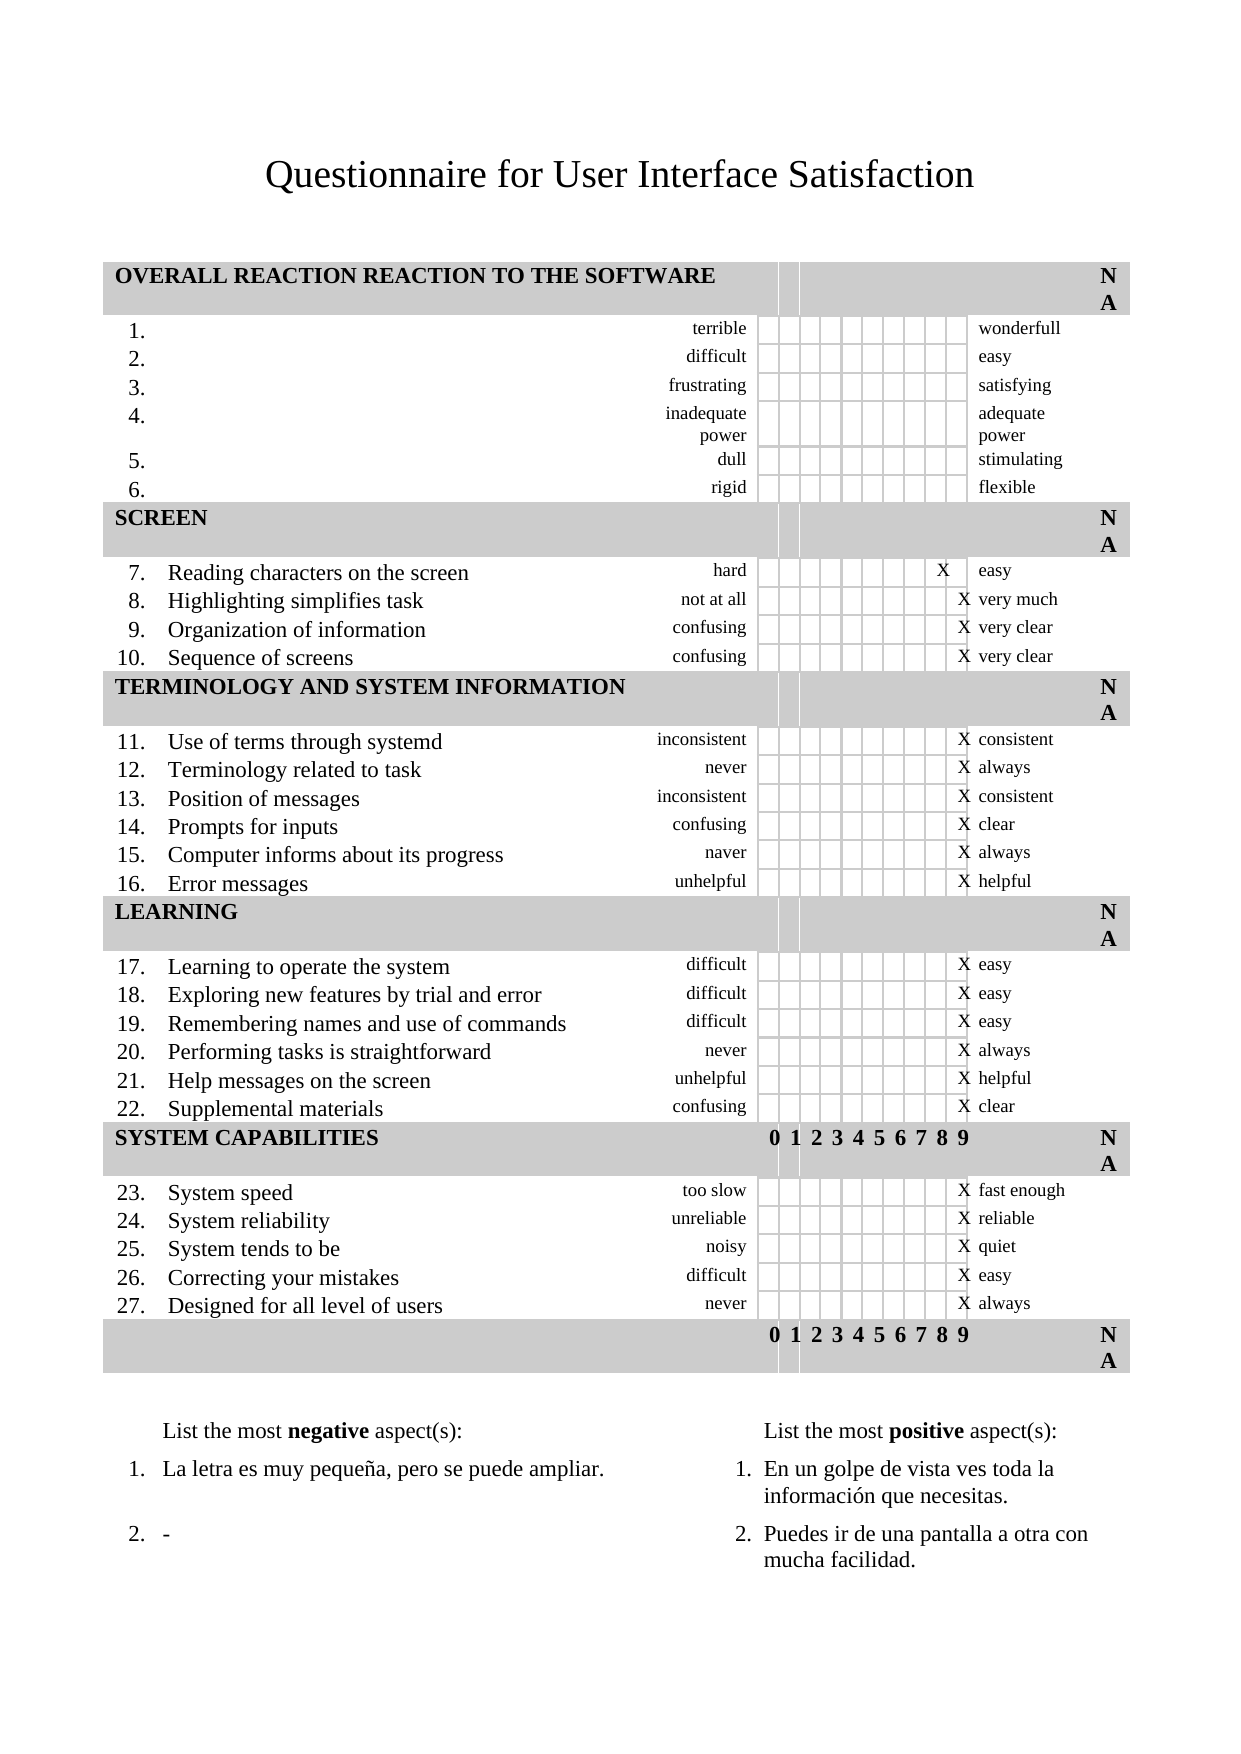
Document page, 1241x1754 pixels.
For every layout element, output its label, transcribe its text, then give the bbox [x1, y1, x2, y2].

table_cell [801, 645, 819, 671]
table_cell 2 [800, 504, 820, 557]
table_header 8 [925, 262, 946, 315]
table_cell [801, 345, 819, 372]
table_cell [821, 616, 840, 642]
table_cell consistent [968, 726, 1089, 754]
table_cell rigid [617, 474, 757, 502]
table_cell [926, 953, 945, 979]
table_cell 20. [103, 1036, 156, 1065]
table_cell difficult [617, 1008, 757, 1036]
table_cell Position of messages [156, 783, 617, 811]
table_cell [884, 1292, 903, 1319]
table_cell noisy [617, 1233, 757, 1262]
table_cell 16. [103, 868, 156, 896]
table_cell [843, 953, 861, 979]
table_cell 5 [862, 1124, 883, 1176]
table_cell 4 [841, 898, 862, 951]
table_cell [905, 317, 924, 343]
table_cell [863, 756, 882, 782]
table_cell NA [1089, 896, 1130, 951]
table_cell List the most positive aspect(s): [758, 1411, 1130, 1449]
table_cell [863, 1179, 882, 1205]
table_cell easy [968, 1262, 1089, 1290]
table_cell 9 [946, 504, 967, 557]
table_cell 24. [103, 1205, 156, 1233]
table_cell 3 [820, 898, 841, 951]
table_cell [780, 756, 799, 782]
table_cell 6 [883, 504, 904, 557]
table_cell NA [1089, 1319, 1130, 1373]
table_cell LEARNING [103, 896, 758, 951]
table_cell [967, 502, 1089, 557]
table_cell [758, 1374, 1130, 1411]
table_cell [863, 982, 882, 1008]
table_cell Organization of information [156, 614, 617, 642]
table_cell [801, 402, 819, 445]
table_cell [1089, 643, 1130, 671]
table_cell [967, 1319, 1089, 1373]
table_cell [843, 1235, 861, 1262]
table_cell [843, 1067, 861, 1093]
table_cell naver [617, 839, 757, 868]
table_cell [780, 870, 799, 896]
table_cell X [947, 813, 966, 839]
table_cell always [968, 754, 1089, 782]
table_cell [926, 1067, 945, 1093]
table_cell [843, 1179, 861, 1205]
table_cell X [947, 756, 966, 782]
table_cell [884, 1207, 903, 1233]
table_cell 6 [883, 898, 904, 951]
table_cell System speed [156, 1176, 617, 1205]
table_cell [1089, 951, 1130, 979]
table_cell Exploring new features by trial and error [156, 980, 617, 1008]
table_cell [759, 813, 778, 839]
table_cell [905, 402, 924, 445]
table_cell 2. [103, 1514, 156, 1578]
table_cell [863, 374, 882, 400]
table_cell [863, 1235, 882, 1262]
table_cell [821, 1264, 840, 1290]
table_cell [843, 402, 861, 445]
table_cell [1089, 1290, 1130, 1319]
table_cell 19. [103, 1008, 156, 1036]
table_cell 7 [904, 1321, 925, 1373]
table_cell quiet [968, 1233, 1089, 1262]
table_cell [801, 448, 819, 474]
table_cell [821, 402, 840, 445]
table_cell 14. [103, 811, 156, 839]
table_cell [780, 982, 799, 1008]
table_cell [843, 374, 861, 400]
table_cell [863, 870, 882, 896]
table_cell [801, 1067, 819, 1093]
table_cell very clear [968, 643, 1089, 671]
table_cell X [947, 870, 966, 896]
table_cell [801, 870, 819, 896]
table_cell [759, 374, 778, 400]
table_cell [884, 1067, 903, 1093]
table_cell [801, 813, 819, 839]
table_cell [780, 785, 799, 811]
table_cell [821, 1207, 840, 1233]
table_cell 4 [841, 673, 862, 726]
table_cell [821, 982, 840, 1008]
table_cell [780, 1292, 799, 1319]
table_cell [863, 1207, 882, 1233]
table_cell [863, 616, 882, 642]
table_cell [759, 645, 778, 671]
table_cell [926, 982, 945, 1008]
table_cell [801, 841, 819, 868]
table_cell [843, 1095, 861, 1122]
table_cell Use of terms through systemd [156, 726, 617, 754]
table_cell 8 [925, 898, 946, 951]
table_cell [780, 402, 799, 445]
table_cell 1. [617, 1450, 758, 1514]
table_cell NA [1089, 502, 1130, 557]
table_cell [780, 1235, 799, 1262]
table_cell [617, 1411, 758, 1449]
table_cell 26. [103, 1262, 156, 1290]
table_cell easy [968, 980, 1089, 1008]
table_cell [884, 1264, 903, 1290]
table_cell [843, 1207, 861, 1233]
table_cell [926, 841, 945, 868]
table_cell [843, 616, 861, 642]
table_cell [821, 953, 840, 979]
table_cell [821, 728, 840, 754]
table_cell [1089, 1205, 1130, 1233]
table_cell [801, 953, 819, 979]
table_cell [759, 1292, 778, 1319]
table_cell [1089, 1262, 1130, 1290]
table_cell frustrating [617, 372, 757, 400]
table_cell 1 [779, 673, 799, 726]
table_cell System reliability [156, 1205, 617, 1233]
table_cell [801, 1207, 819, 1233]
table_cell [843, 559, 861, 586]
table_cell [905, 374, 924, 400]
table_cell 2. [103, 343, 156, 372]
table_cell [843, 1010, 861, 1036]
table_cell Highlighting simplifies task [156, 586, 617, 614]
table_cell [1089, 445, 1130, 474]
table_cell flexible [968, 474, 1089, 502]
table_cell [1089, 868, 1130, 896]
table_cell [759, 870, 778, 896]
table_cell [759, 1095, 778, 1122]
table_cell difficult [617, 951, 757, 979]
table_cell SCREEN [103, 502, 758, 557]
table_cell [780, 841, 799, 868]
table_cell [947, 402, 966, 445]
table_cell 11. [103, 726, 156, 754]
table_cell [759, 756, 778, 782]
table_cell [863, 345, 882, 372]
table_cell [780, 953, 799, 979]
table_cell [884, 559, 903, 586]
table_cell X [947, 1179, 966, 1205]
table_cell [863, 1292, 882, 1319]
table_cell 0 [758, 673, 778, 726]
table_cell [801, 1235, 819, 1262]
table_cell 3. [103, 372, 156, 400]
table_cell 5 [862, 673, 883, 726]
table_cell [863, 785, 882, 811]
table_cell Reading characters on the screen [156, 557, 617, 586]
table_cell 7 [904, 504, 925, 557]
table_cell helpful [968, 868, 1089, 896]
table_cell easy [968, 557, 1089, 586]
table_cell [884, 588, 903, 614]
table_cell unhelpful [617, 1065, 757, 1093]
table_cell [821, 374, 840, 400]
table_cell [905, 1179, 924, 1205]
table_cell 7 [904, 673, 925, 726]
table_cell [801, 728, 819, 754]
table_cell [1089, 343, 1130, 372]
table_cell TERMINOLOGY AND SYSTEM INFORMATION [103, 671, 758, 726]
table_cell confusing [617, 643, 757, 671]
table_cell 3 [820, 673, 841, 726]
table_cell not at all [617, 586, 757, 614]
table_cell helpful [968, 1065, 1089, 1093]
table_cell [780, 1010, 799, 1036]
table_cell [780, 1207, 799, 1233]
table_cell X [947, 982, 966, 1008]
table_cell X [947, 1095, 966, 1122]
table_cell [821, 345, 840, 372]
table_cell [1089, 811, 1130, 839]
table_cell [905, 785, 924, 811]
table_cell [863, 1264, 882, 1290]
table_cell [801, 1039, 819, 1065]
table_cell [926, 1010, 945, 1036]
table_cell [759, 1207, 778, 1233]
table_cell confusing [617, 614, 757, 642]
table_cell [905, 1264, 924, 1290]
table_cell [780, 1179, 799, 1205]
table_cell [884, 870, 903, 896]
table_header NA [1089, 262, 1130, 315]
table_cell [801, 374, 819, 400]
table_cell [821, 813, 840, 839]
table_cell [905, 756, 924, 782]
table_cell [821, 559, 840, 586]
table_cell [905, 870, 924, 896]
table_cell Error messages [156, 868, 617, 896]
table_cell [926, 476, 945, 502]
table_header 0 [758, 262, 778, 315]
table_cell [843, 756, 861, 782]
table_cell [905, 1095, 924, 1122]
table_cell 8 [925, 1124, 946, 1176]
table_cell X [947, 645, 966, 671]
table_cell 7. [103, 557, 156, 586]
table_cell wonderfull [968, 315, 1089, 343]
table_cell Prompts for inputs [156, 811, 617, 839]
table_cell [103, 1319, 617, 1373]
table_cell 27. [103, 1290, 156, 1319]
table_cell [905, 1039, 924, 1065]
table_cell [884, 1179, 903, 1205]
table_cell [759, 785, 778, 811]
table_cell [617, 1319, 758, 1373]
table_cell [947, 559, 966, 586]
table_cell [1089, 372, 1130, 400]
table_cell [821, 476, 840, 502]
table_cell [884, 982, 903, 1008]
table_cell [780, 1095, 799, 1122]
table_cell 5 [862, 504, 883, 557]
table_cell [843, 1264, 861, 1290]
table_cell [947, 317, 966, 343]
table_cell adequate power [968, 400, 1089, 445]
table_cell never [617, 1290, 757, 1319]
table_cell [759, 728, 778, 754]
table_cell [780, 813, 799, 839]
table_cell stimulating [968, 445, 1089, 474]
table_cell [1089, 1093, 1130, 1122]
table_cell Computer informs about its progress [156, 839, 617, 868]
table_cell [1089, 586, 1130, 614]
table_cell [843, 841, 861, 868]
table_header [967, 262, 1089, 315]
table_cell [843, 476, 861, 502]
table_cell [759, 1264, 778, 1290]
table_cell [759, 953, 778, 979]
table_cell [863, 317, 882, 343]
table_cell [780, 588, 799, 614]
table_cell X [947, 1235, 966, 1262]
table_cell [843, 448, 861, 474]
table_cell Designed for all level of users [156, 1290, 617, 1319]
table_cell [759, 1179, 778, 1205]
table_cell 6. [103, 474, 156, 502]
table_cell [863, 588, 882, 614]
table_cell X [947, 785, 966, 811]
table_cell 4 [841, 504, 862, 557]
table_cell easy [968, 1008, 1089, 1036]
table_cell [617, 1374, 758, 1411]
table_cell [843, 982, 861, 1008]
table_cell difficult [617, 1262, 757, 1290]
table_cell - [156, 1514, 617, 1578]
table_cell 8 [925, 1321, 946, 1373]
table_cell [905, 953, 924, 979]
table_cell [1089, 980, 1130, 1008]
table_cell [821, 870, 840, 896]
table_cell [884, 841, 903, 868]
table_cell [821, 1235, 840, 1262]
table_cell [759, 1039, 778, 1065]
table_cell [759, 317, 778, 343]
table_cell [905, 1235, 924, 1262]
table_cell La letra es muy pequeña, pero se puede ampliar. [156, 1450, 617, 1514]
table_cell fast enough [968, 1176, 1089, 1205]
table_cell X [947, 1010, 966, 1036]
table_cell [843, 813, 861, 839]
table_cell 6 [883, 673, 904, 726]
table_cell [780, 645, 799, 671]
table_cell [884, 374, 903, 400]
table_cell [801, 588, 819, 614]
table_cell [780, 616, 799, 642]
table_cell [926, 317, 945, 343]
table_cell X [947, 953, 966, 979]
table_cell 13. [103, 783, 156, 811]
table_cell [926, 728, 945, 754]
table_cell easy [968, 951, 1089, 979]
table_cell [926, 448, 945, 474]
table_cell 7 [904, 1124, 925, 1176]
table_cell 1 [779, 504, 799, 557]
table_cell 2 [800, 673, 820, 726]
table_cell [801, 1010, 819, 1036]
table_cell [863, 728, 882, 754]
table_cell always [968, 1290, 1089, 1319]
table_cell [821, 1010, 840, 1036]
table_cell 9 [946, 1124, 967, 1176]
table_cell [156, 445, 617, 474]
table_cell [759, 616, 778, 642]
table_cell [759, 982, 778, 1008]
table_cell 2 [800, 1124, 820, 1176]
table_cell [905, 559, 924, 586]
table_cell [905, 645, 924, 671]
table_cell [759, 559, 778, 586]
table_cell X [947, 1039, 966, 1065]
table_cell [863, 841, 882, 868]
table_cell [926, 402, 945, 445]
table_cell [780, 1067, 799, 1093]
table_cell very much [968, 586, 1089, 614]
table_cell Supplemental materials [156, 1093, 617, 1122]
table_cell [905, 813, 924, 839]
table_cell [926, 345, 945, 372]
table_cell inadequate power [617, 400, 757, 445]
table_cell 9. [103, 614, 156, 642]
table_cell confusing [617, 811, 757, 839]
table_cell [821, 841, 840, 868]
table_cell Learning to operate the system [156, 951, 617, 979]
table_cell [103, 1374, 156, 1411]
table_cell terrible [617, 315, 757, 343]
table_cell [947, 476, 966, 502]
table_cell [863, 953, 882, 979]
table_cell [780, 448, 799, 474]
table_cell [780, 317, 799, 343]
table_cell [926, 1095, 945, 1122]
table_cell [821, 645, 840, 671]
table_cell [1089, 783, 1130, 811]
table_cell [843, 588, 861, 614]
table_cell [947, 448, 966, 474]
table_cell [759, 402, 778, 445]
table_cell [884, 1010, 903, 1036]
table_cell [926, 870, 945, 896]
table_cell unreliable [617, 1205, 757, 1233]
table_cell [759, 448, 778, 474]
table_cell 1. [103, 1450, 156, 1514]
table_cell 22. [103, 1093, 156, 1122]
table_cell 3 [820, 1321, 841, 1373]
table_cell [884, 728, 903, 754]
table_cell always [968, 839, 1089, 868]
table_cell [801, 559, 819, 586]
table_cell [1089, 557, 1130, 586]
table_cell [1089, 1008, 1130, 1036]
table_cell [905, 841, 924, 868]
table_cell [780, 1264, 799, 1290]
table_cell X [947, 1264, 966, 1290]
table_cell [843, 1039, 861, 1065]
table_cell unhelpful [617, 868, 757, 896]
table_cell [884, 645, 903, 671]
table_cell 8. [103, 586, 156, 614]
table_cell [967, 896, 1089, 951]
table_cell clear [968, 1093, 1089, 1122]
table_cell [759, 1235, 778, 1262]
table_cell [821, 1179, 840, 1205]
table_cell [905, 1207, 924, 1233]
table_cell [156, 315, 617, 343]
table_cell [821, 1067, 840, 1093]
table_cell [821, 1292, 840, 1319]
table_cell [926, 645, 945, 671]
table_cell Performing tasks is straightforward [156, 1036, 617, 1065]
table_cell X [947, 616, 966, 642]
table_header 6 [883, 262, 904, 315]
table_cell 21. [103, 1065, 156, 1093]
table_cell [759, 345, 778, 372]
table_cell 1 [779, 1321, 799, 1373]
table_cell [905, 728, 924, 754]
table_cell [926, 813, 945, 839]
table_cell 3 [820, 1124, 841, 1176]
table_cell [863, 448, 882, 474]
table_cell [905, 476, 924, 502]
table_cell [863, 1067, 882, 1093]
table_cell [884, 616, 903, 642]
table_cell very clear [968, 614, 1089, 642]
table_cell [843, 870, 861, 896]
table_cell satisfying [968, 372, 1089, 400]
table_header 7 [904, 262, 925, 315]
table_cell [780, 374, 799, 400]
table_cell System tends to be [156, 1233, 617, 1262]
table_cell Sequence of screens [156, 643, 617, 671]
table_cell [801, 1179, 819, 1205]
table_cell [884, 402, 903, 445]
table_cell 10. [103, 643, 156, 671]
table_cell [926, 374, 945, 400]
table_cell X [926, 559, 945, 586]
table_cell [863, 1095, 882, 1122]
table_cell too slow [617, 1176, 757, 1205]
table_cell NA [1089, 1122, 1130, 1176]
table_cell always [968, 1036, 1089, 1065]
table_cell Correcting your mistakes [156, 1262, 617, 1290]
table_cell [759, 588, 778, 614]
table_cell 1 [779, 898, 799, 951]
table_cell [821, 448, 840, 474]
table_cell [843, 317, 861, 343]
table_cell [821, 588, 840, 614]
table_cell 9 [946, 898, 967, 951]
table_header 3 [820, 262, 841, 315]
table_cell [1089, 1233, 1130, 1262]
table_cell [843, 645, 861, 671]
table_cell confusing [617, 1093, 757, 1122]
table_cell [884, 1039, 903, 1065]
table_cell difficult [617, 343, 757, 372]
table_cell 5. [103, 445, 156, 474]
table_cell [843, 1292, 861, 1319]
table_cell X [947, 1207, 966, 1233]
table_cell [103, 1411, 156, 1449]
table_cell 0 [758, 898, 778, 951]
table_cell X [947, 841, 966, 868]
table_cell [780, 1039, 799, 1065]
table_cell [843, 345, 861, 372]
table_cell [926, 1292, 945, 1319]
table_cell [1089, 474, 1130, 502]
table_cell [801, 756, 819, 782]
table_cell [884, 1095, 903, 1122]
title Questionnaire for User Interface Satisfaction [103, 150, 1136, 196]
table_cell 6 [883, 1124, 904, 1176]
table_cell inconsistent [617, 783, 757, 811]
table_cell [759, 1067, 778, 1093]
table_cell [780, 345, 799, 372]
table_cell [801, 317, 819, 343]
table_cell En un golpe de vista ves toda la información que necesitas. [758, 1450, 1130, 1514]
table_cell 2 [800, 898, 820, 951]
table_cell [780, 559, 799, 586]
table_cell [905, 588, 924, 614]
table_cell [926, 1039, 945, 1065]
table_cell Terminology related to task [156, 754, 617, 782]
table_cell [801, 785, 819, 811]
table_cell [905, 1292, 924, 1319]
table_cell [1089, 614, 1130, 642]
table_cell hard [617, 557, 757, 586]
table_cell X [947, 728, 966, 754]
table_cell clear [968, 811, 1089, 839]
table_cell X [947, 588, 966, 614]
table_cell [863, 645, 882, 671]
table_cell [884, 785, 903, 811]
table_cell [801, 1292, 819, 1319]
table_cell consistent [968, 783, 1089, 811]
table_cell 9 [946, 1321, 967, 1373]
table_cell [156, 1374, 617, 1411]
table_cell 2. [617, 1514, 758, 1578]
table_cell [801, 1264, 819, 1290]
table_cell [905, 1067, 924, 1093]
table_cell 9 [946, 673, 967, 726]
table_cell [905, 345, 924, 372]
table_cell SYSTEM CAPABILITIES [103, 1122, 758, 1176]
table_cell [884, 813, 903, 839]
table_header 9 [946, 262, 967, 315]
table_cell Remembering names and use of commands [156, 1008, 617, 1036]
table_cell reliable [968, 1205, 1089, 1233]
table_cell [884, 756, 903, 782]
table_cell X [947, 1292, 966, 1319]
table_cell [905, 982, 924, 1008]
table_cell [821, 756, 840, 782]
table_cell 1. [103, 315, 156, 343]
table_cell List the most negative aspect(s): [156, 1411, 617, 1449]
table_cell [967, 1122, 1089, 1176]
table_cell [863, 813, 882, 839]
table_cell easy [968, 343, 1089, 372]
table_cell 7 [904, 898, 925, 951]
table_header 4 [841, 262, 862, 315]
table_cell 3 [820, 504, 841, 557]
table_cell [843, 785, 861, 811]
table_cell 5 [862, 1321, 883, 1373]
table_header 1 [779, 262, 799, 315]
table_cell [863, 1039, 882, 1065]
table_cell [863, 402, 882, 445]
table_cell [863, 476, 882, 502]
table_cell [759, 841, 778, 868]
table_cell [821, 317, 840, 343]
table_cell [1089, 839, 1130, 868]
table_cell 4 [841, 1321, 862, 1373]
table_cell [1089, 315, 1130, 343]
table_header OVERALL REACTION REACTION TO THE SOFTWARE [103, 262, 758, 315]
table_cell [780, 476, 799, 502]
table_cell [759, 1010, 778, 1036]
table_cell [759, 476, 778, 502]
table_cell [1089, 1065, 1130, 1093]
table_cell [926, 785, 945, 811]
table_cell [967, 671, 1089, 726]
table_cell 2 [800, 1321, 820, 1373]
table_cell 18. [103, 980, 156, 1008]
table_cell [1089, 1176, 1130, 1205]
table_cell 8 [925, 504, 946, 557]
table_cell [926, 756, 945, 782]
table_cell [884, 1235, 903, 1262]
table_cell [926, 1235, 945, 1262]
table_cell [926, 616, 945, 642]
table_cell [801, 982, 819, 1008]
table_cell [801, 476, 819, 502]
table_cell [884, 476, 903, 502]
table_cell [780, 728, 799, 754]
table_cell [1089, 754, 1130, 782]
table_cell never [617, 754, 757, 782]
table_cell [884, 345, 903, 372]
table_cell 12. [103, 754, 156, 782]
table_cell 17. [103, 951, 156, 979]
table_cell [947, 374, 966, 400]
table_cell [926, 1179, 945, 1205]
table_header 2 [800, 262, 820, 315]
table_cell NA [1089, 671, 1130, 726]
table_cell X [947, 1067, 966, 1093]
table_cell 8 [925, 673, 946, 726]
table_cell never [617, 1036, 757, 1065]
table_cell [926, 1264, 945, 1290]
table_cell [801, 616, 819, 642]
table_cell [926, 588, 945, 614]
table_cell [821, 1095, 840, 1122]
table_cell 4. [103, 400, 156, 445]
table_cell difficult [617, 980, 757, 1008]
table_cell [905, 1010, 924, 1036]
table_cell [947, 345, 966, 372]
table_cell [863, 1010, 882, 1036]
table_cell [905, 616, 924, 642]
table_cell [156, 400, 617, 445]
table_cell dull [617, 445, 757, 474]
table_cell 0 [758, 1124, 778, 1176]
table_cell [156, 372, 617, 400]
table_cell 25. [103, 1233, 156, 1262]
table_cell [884, 448, 903, 474]
table_cell 1 [779, 1124, 799, 1176]
table_cell [926, 1207, 945, 1233]
table_header 5 [862, 262, 883, 315]
table_cell Puedes ir de una pantalla a otra con mucha facilidad. [758, 1514, 1130, 1578]
table_cell 0 [758, 504, 778, 557]
table_cell [1089, 400, 1130, 445]
table_cell [843, 728, 861, 754]
table_cell Help messages on the screen [156, 1065, 617, 1093]
table_cell [821, 785, 840, 811]
table_cell [884, 953, 903, 979]
table_cell inconsistent [617, 726, 757, 754]
table_cell 6 [883, 1321, 904, 1373]
table_cell [1089, 1036, 1130, 1065]
table_cell [156, 474, 617, 502]
table_cell 5 [862, 898, 883, 951]
table_cell [863, 559, 882, 586]
table_cell [801, 1095, 819, 1122]
table_cell [1089, 726, 1130, 754]
table_cell [905, 448, 924, 474]
table_cell [156, 343, 617, 372]
table_cell 15. [103, 839, 156, 868]
table_cell 0 [758, 1321, 778, 1373]
table_cell 23. [103, 1176, 156, 1205]
table_cell [821, 1039, 840, 1065]
table_cell 4 [841, 1124, 862, 1176]
table_cell [884, 317, 903, 343]
